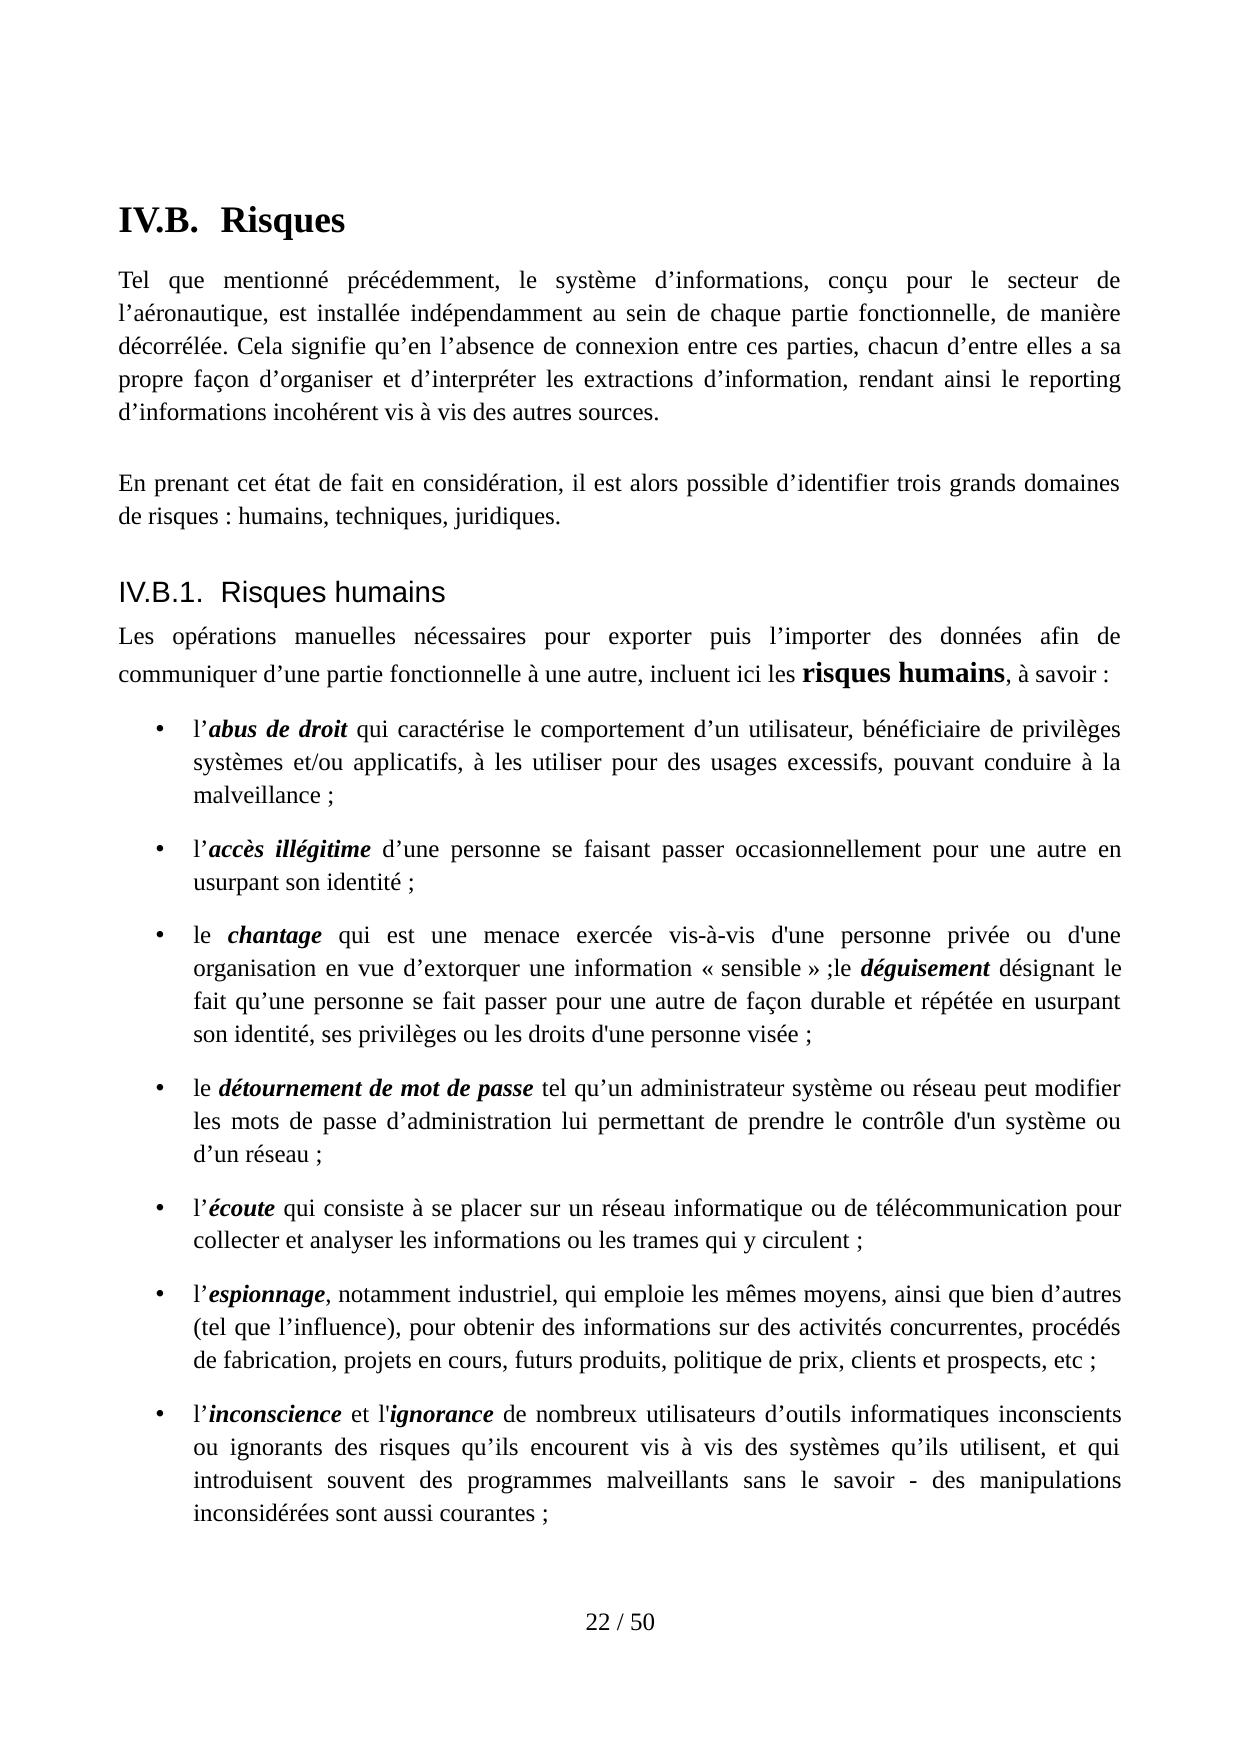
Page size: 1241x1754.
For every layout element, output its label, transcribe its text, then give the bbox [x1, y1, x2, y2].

list l’accès illégitime d’une personne se faisant passer occasionnellement pour une autre en usurpant son identité ; [156, 834, 1122, 896]
list l’espionnage, notamment industriel, qui emploie les mêmes moyens, ainsi que bien d’autres (tel que l’influence), pour obtenir des informations sur des activités concurrentes, procédés de fabrication, projets en cours, futurs produits, politique de prix, clients et prospects, etc ; [156, 1279, 1122, 1374]
list l’écoute qui consiste à se placer sur un réseau informatique ou de télécommunication pour collecter et analyser les informations ou les trames qui y circulent ; [156, 1193, 1122, 1254]
list le chantage qui est une menace exercée vis-à-vis d'une personne privée ou d'une organisation en vue d’extorquer une information « sensible » ;le déguisement désignant le fait qu’une personne se fait passer pour une autre de façon durable et répétée en usurpant son identité, ses privilèges ou les droits d'une personne visée ; [156, 920, 1122, 1048]
list l’abus de droit qui caractérise le comportement d’un utilisateur, bénéficiaire de privilèges systèmes et/ou applicatifs, à les utiliser pour des usages excessifs, pouvant conduire à la malveillance ; [156, 714, 1122, 809]
list le détournement de mot de passe tel qu’un administrateur système ou réseau peut modifier les mots de passe d’administration lui permettant de prendre le contrôle d'un système ou d’un réseau ; [156, 1073, 1122, 1168]
text En prenant cet état de fait en considération, il est alors possible d’identifier trois grands domaines de risques : humains, techniques, juridiques. [118, 468, 1122, 530]
subtitle Risques humains [118, 575, 1122, 609]
subtitle Risques [118, 197, 1122, 240]
text Tel que mentionné précédemment, le système d’informations, conçu pour le secteur de l’aéronautique, est installée indépendamment au sein de chaque partie fonctionnelle, de manière décorrélée. Cela signifie qu’en l’absence de connexion entre ces parties, chacun d’entre elles a sa propre façon d’organiser et d’interpréter les extractions d’information, rendant ainsi le reporting d’informations incohérent vis à vis des autres sources. [118, 265, 1122, 426]
text Les opérations manuelles nécessaires pour exporter puis l’importer des données afin de communiquer d’une partie fonctionnelle à une autre, incluent ici les risques humains, à savoir : [118, 621, 1122, 689]
list l’inconscience et l'ignorance de nombreux utilisateurs d’outils informatiques inconscients ou ignorants des risques qu’ils encourent vis à vis des systèmes qu’ils utilisent, et qui introduisent souvent des programmes malveillants sans le savoir - des manipulations inconsidérées sont aussi courantes ; [156, 1399, 1122, 1527]
